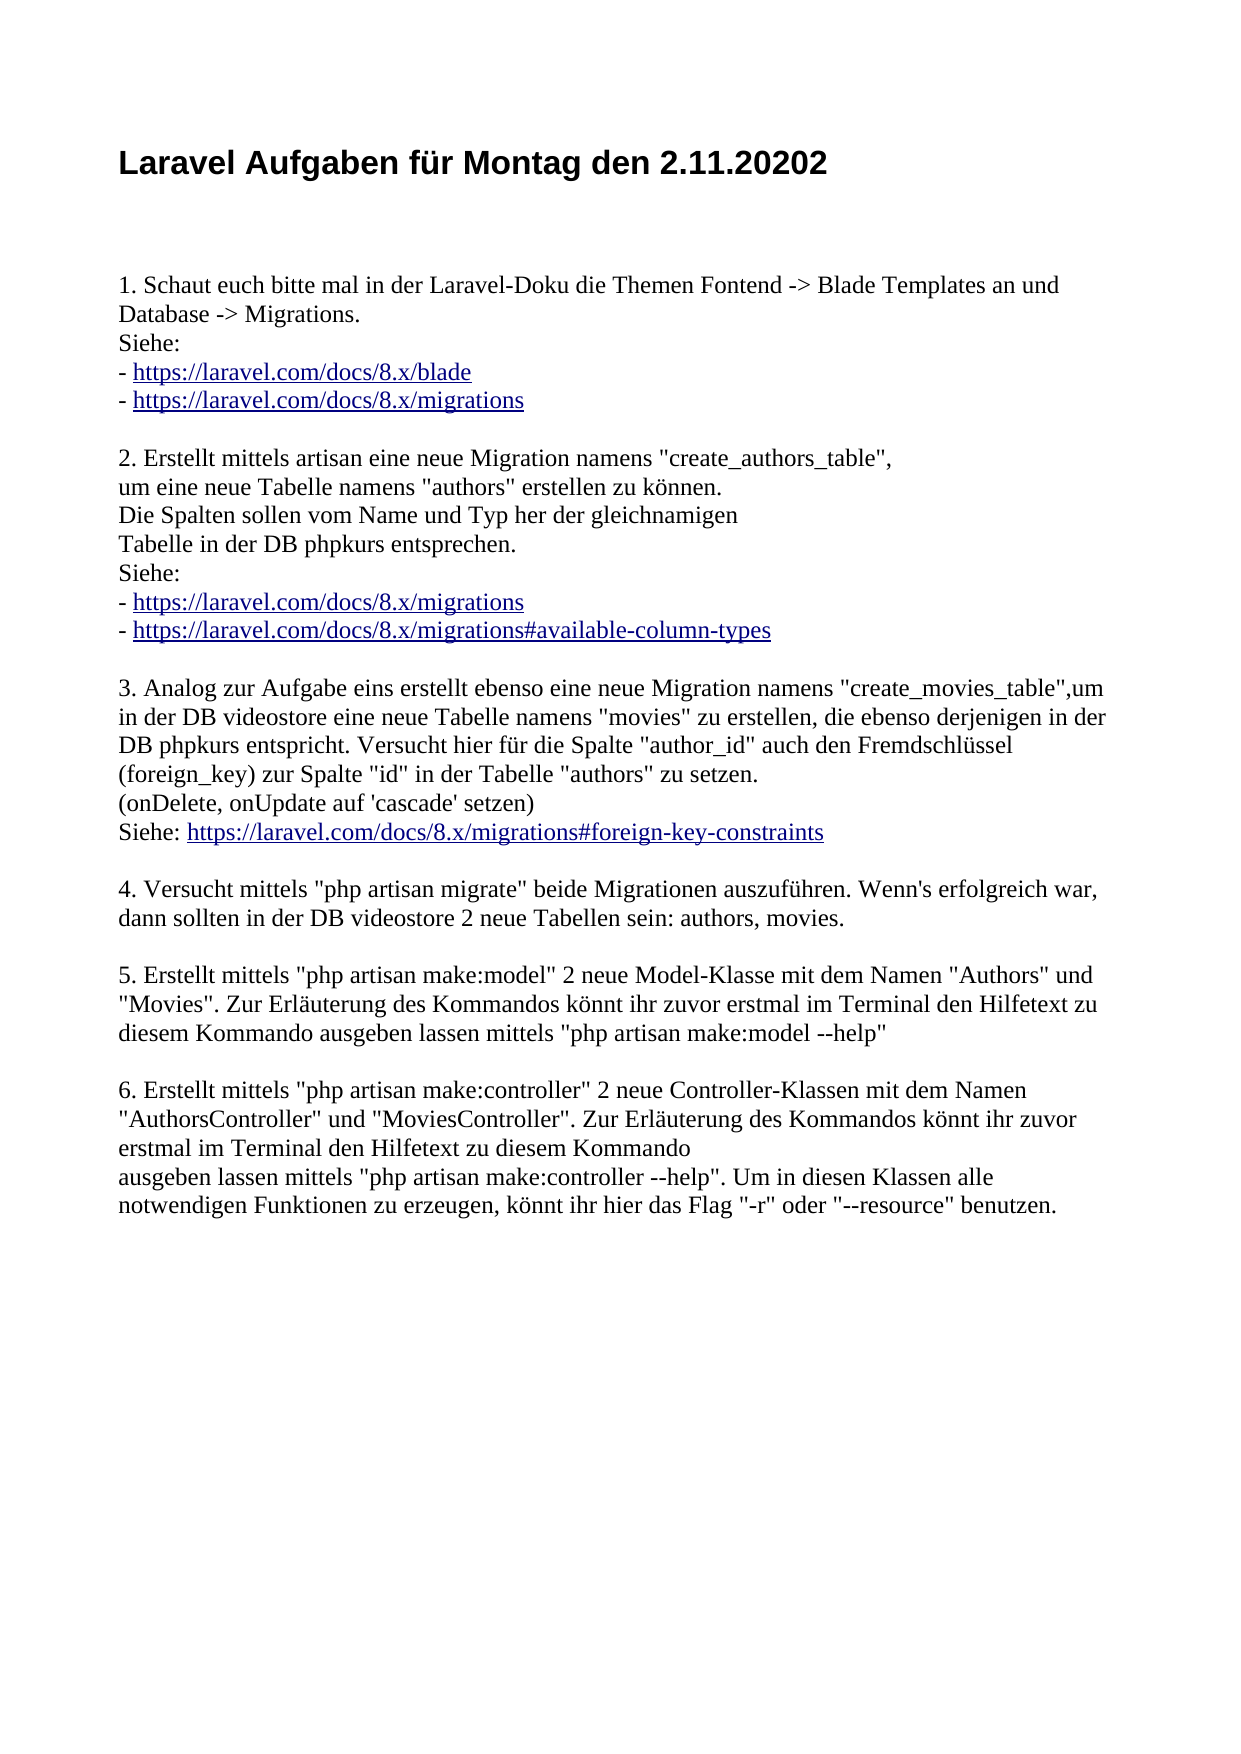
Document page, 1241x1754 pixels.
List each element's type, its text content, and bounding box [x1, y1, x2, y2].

text Siehe: [118, 328, 1122, 357]
text - https://laravel.com/docs/8.x/migrations [118, 587, 1122, 615]
text Siehe: [118, 558, 1122, 587]
text - https://laravel.com/docs/8.x/migrations#available-column-types [118, 615, 1122, 644]
text Siehe: https://laravel.com/docs/8.x/migrations#foreign-key-constraints [118, 817, 1122, 845]
text Tabelle in der DB phpkurs entsprechen. [118, 529, 1122, 558]
text 1. Schaut euch bitte mal in der Laravel-Doku die Themen Fontend -> Blade Templates an und Database -> Migrations. [118, 270, 1122, 328]
text - https://laravel.com/docs/8.x/blade [118, 357, 1122, 385]
text 2. Erstellt mittels artisan eine neue Migration namens "create_authors_table", [118, 443, 1122, 472]
text 4. Versucht mittels "php artisan migrate" beide Migrationen auszuführen. Wenn's erfolgreich war, dann sollten in der DB videostore 2 neue Tabellen sein: authors, movies. [118, 874, 1122, 932]
text - https://laravel.com/docs/8.x/migrations [118, 385, 1122, 414]
text 3. Analog zur Aufgabe eins erstellt ebenso eine neue Migration namens "create_movies_table",um in der DB videostore eine neue Tabelle namens "movies" zu erstellen, die ebenso derjenigen in der DB phpkurs entspricht. Versucht hier für die Spalte "author_id" auch den Fremdschlüssel (foreign_key) zur Spalte "id" in der Tabelle "authors" zu setzen. [118, 673, 1122, 788]
text ausgeben lassen mittels "php artisan make:controller --help". Um in diesen Klassen alle notwendigen Funktionen zu erzeugen, könnt ihr hier das Flag "-r" oder "--resource" benutzen. [118, 1162, 1122, 1219]
text 6. Erstellt mittels "php artisan make:controller" 2 neue Controller-Klassen mit dem Namen "AuthorsController" und "MoviesController". Zur Erläuterung des Kommandos könnt ihr zuvor erstmal im Terminal den Hilfetext zu diesem Kommando [118, 1075, 1122, 1162]
text (onDelete, onUpdate auf 'cascade' setzen) [118, 788, 1122, 817]
text 5. Erstellt mittels "php artisan make:model" 2 neue Model-Klasse mit dem Namen "Authors" und "Movies". Zur Erläuterung des Kommandos könnt ihr zuvor erstmal im Terminal den Hilfetext zu diesem Kommando ausgeben lassen mittels "php artisan make:model --help" [118, 960, 1122, 1047]
subtitle Laravel Aufgaben für Montag den 2.11.20202 [118, 143, 1122, 182]
text Die Spalten sollen vom Name und Typ her der gleichnamigen [118, 500, 1122, 529]
text um eine neue Tabelle namens "authors" erstellen zu können. [118, 472, 1122, 500]
